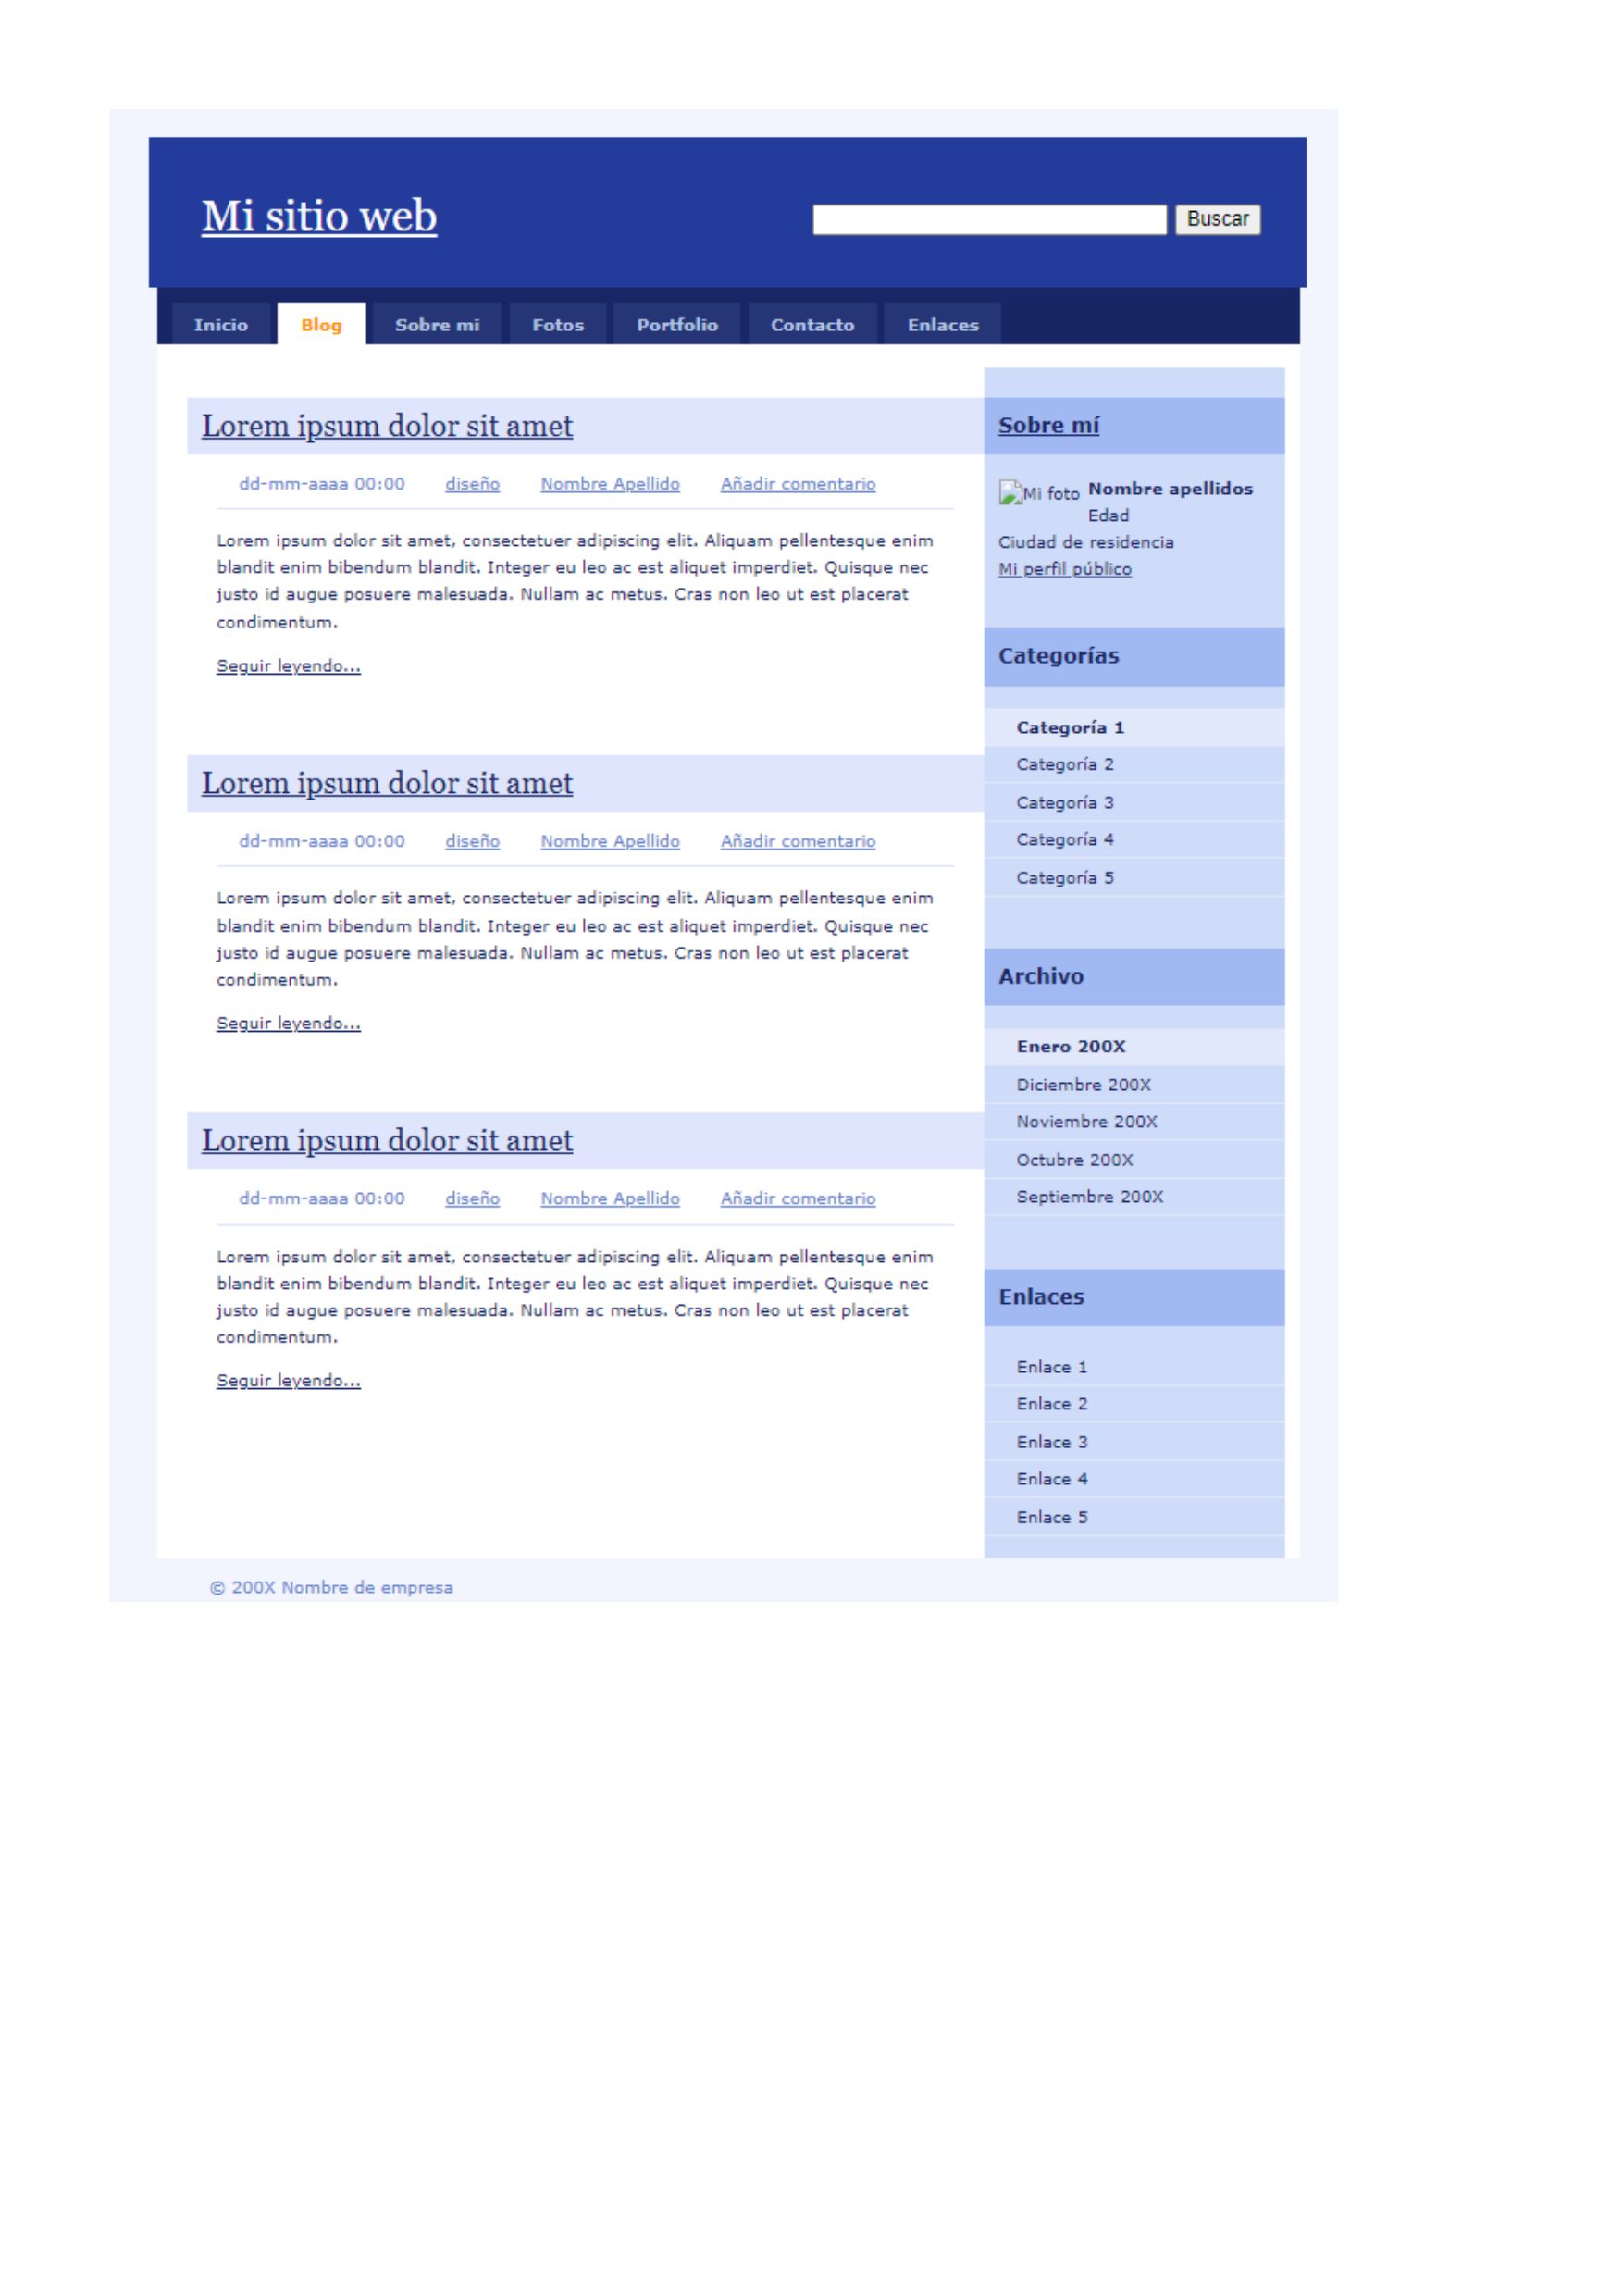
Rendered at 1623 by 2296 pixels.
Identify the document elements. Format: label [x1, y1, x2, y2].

picture [109, 109, 1339, 1602]
